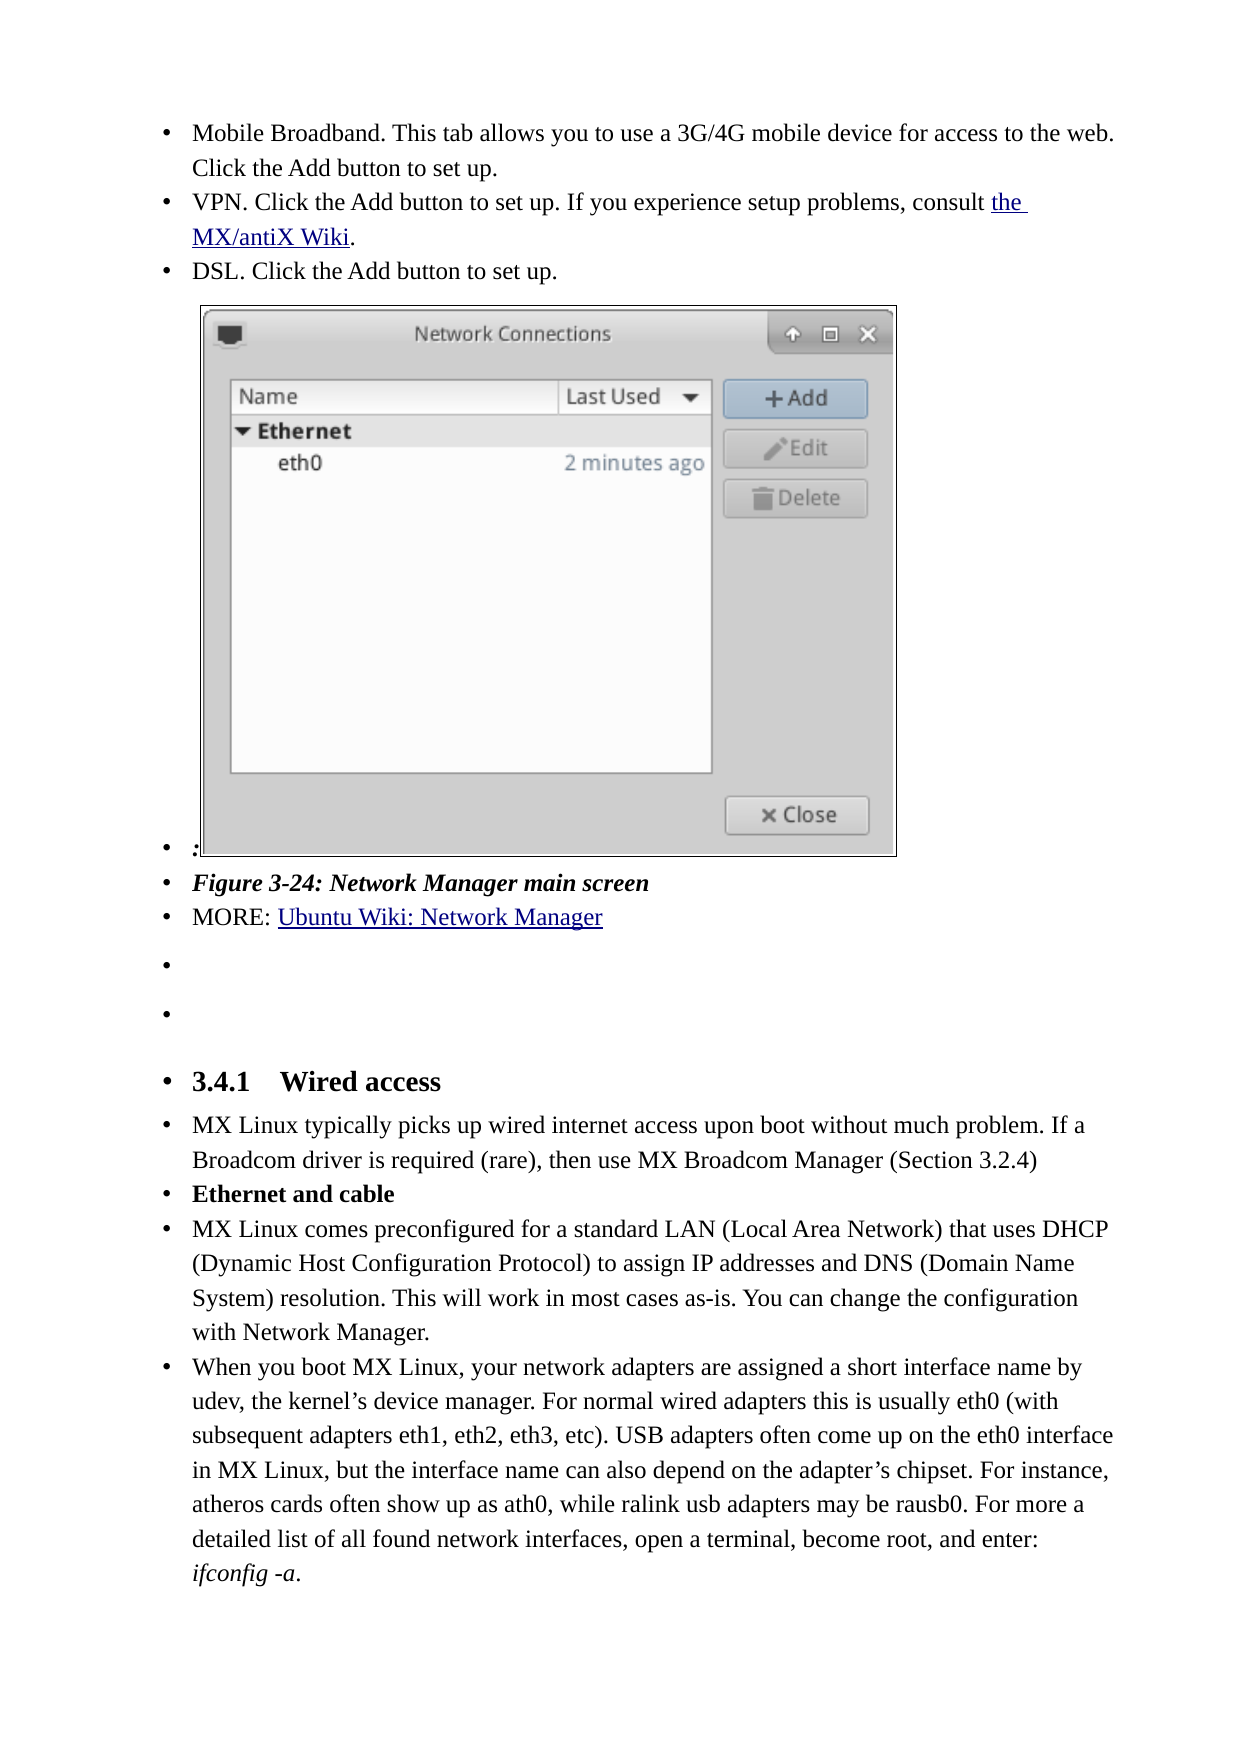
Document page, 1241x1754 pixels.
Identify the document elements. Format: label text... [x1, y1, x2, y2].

list When you boot MX Linux, your network adapters are assigned a short interface name by udev, the kernel’s device manager. For normal wired adapters this is usually eth0 (with subsequent adapters eth1, eth2, eth3, etc). USB adapters often come up on the eth0 interface in MX Linux, but the interface name can also depend on the adapter’s chipset. For instance, atheros cards often show up as ath0, while ralink usb adapters may be rausb0. For more a detailed list of all found network interfaces, open a terminal, become root, and enter: ifconfig -a. [162, 1352, 1122, 1587]
list Ethernet and cable [162, 1179, 1122, 1208]
list : [162, 305, 1122, 862]
list Figure 3-24: Network Manager main screen [162, 868, 1122, 897]
list DSL. Click the Add button to set up. [162, 256, 1122, 285]
list MX Linux typically picks up wired internet access upon boot without much problem. If a Broadcom driver is required (rare), then use MX Broadcom Manager (Section 3.2.4) [162, 1110, 1122, 1173]
list MX Linux comes preconfigured for a standard LAN (Local Area Network) that uses DHCP (Dynamic Host Configuration Protocol) to assign IP addresses and DNS (Domain Name System) resolution. This will work in most cases as-is. You can change the configuration with Network Manager. [162, 1214, 1122, 1346]
subtitle 3.4.1 Wired access [162, 1064, 1122, 1098]
picture [203, 308, 894, 854]
list VPN. Click the Add button to set up. If you experience setup problems, consult the MX/antiX Wiki. [162, 187, 1122, 250]
list Mobile Broadband. This tab allows you to use a 3G/4G mobile device for access to the web. Click the Add button to set up. [162, 118, 1122, 181]
list MORE: Ubuntu Wiki: Network Manager [162, 902, 1122, 931]
